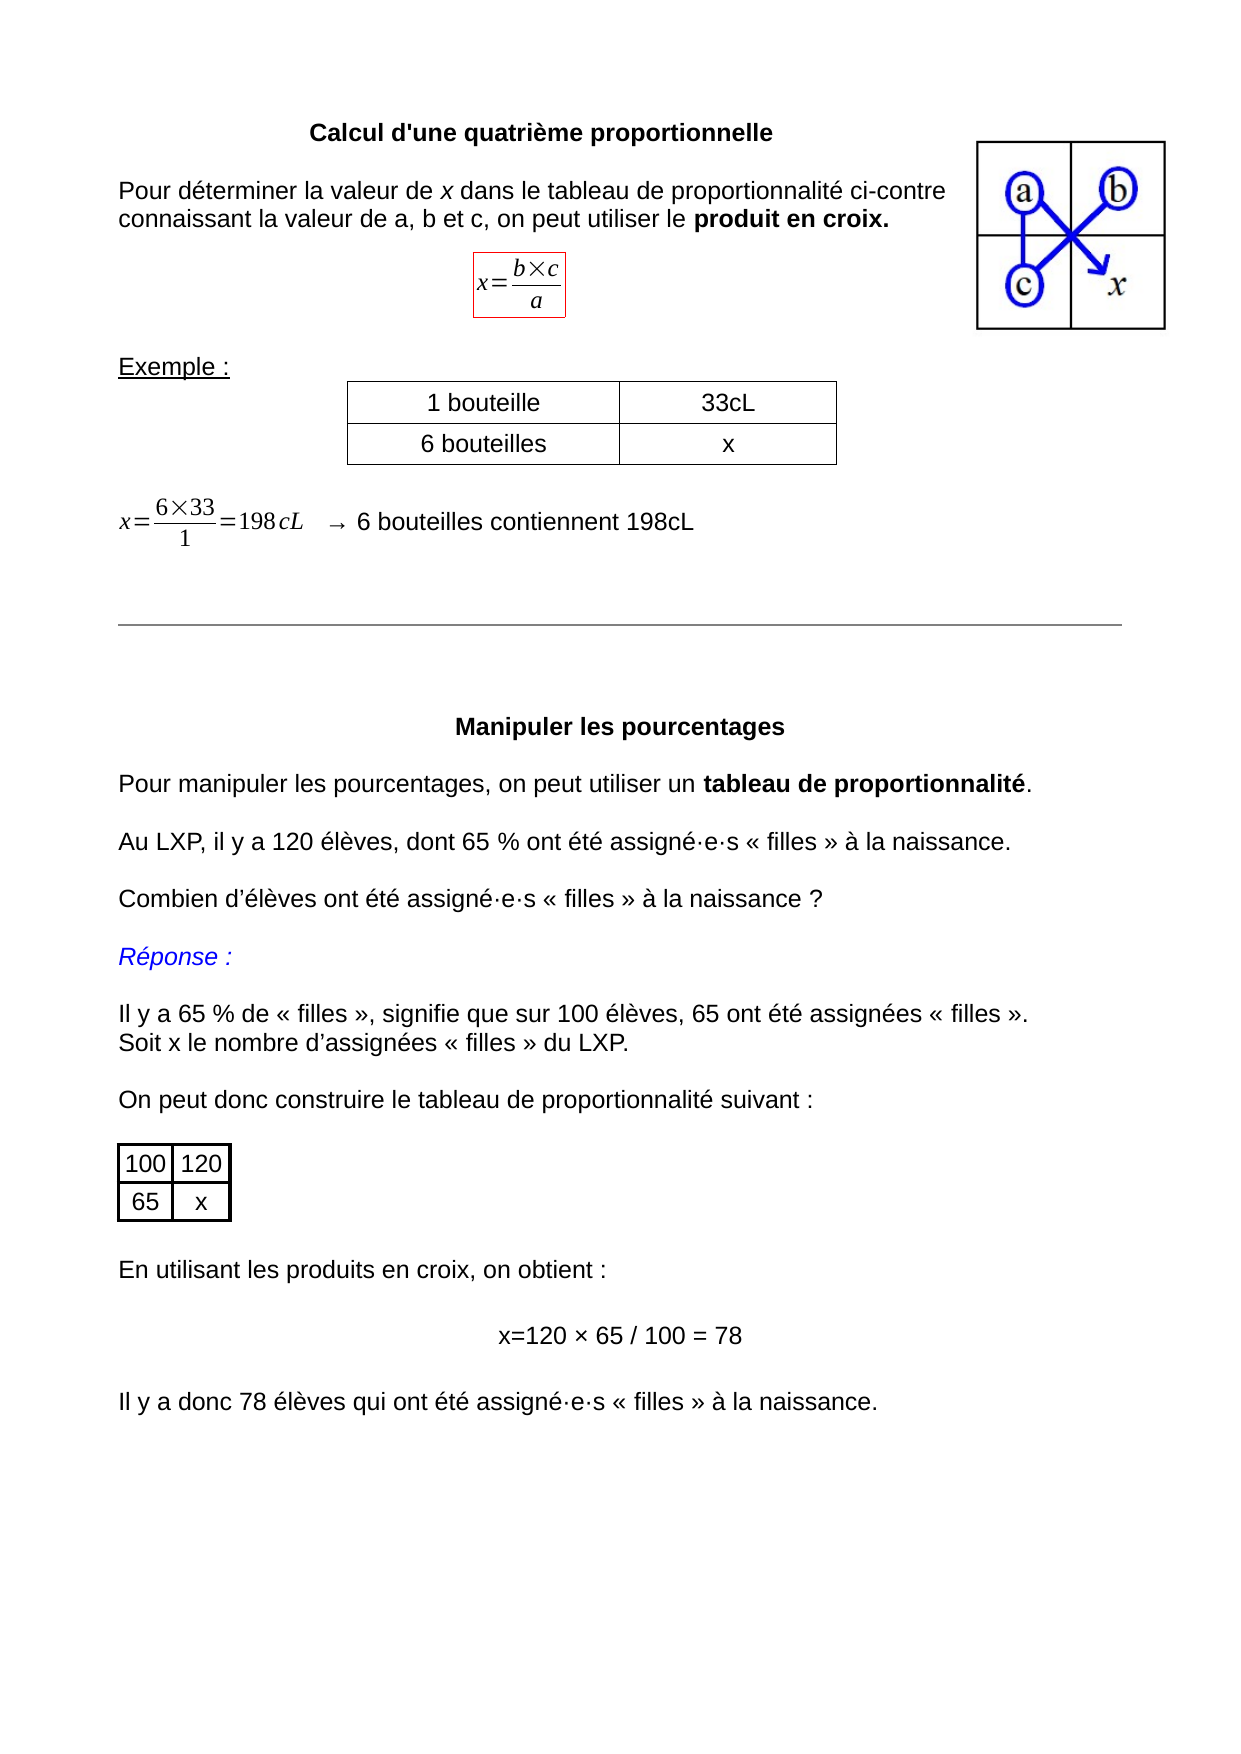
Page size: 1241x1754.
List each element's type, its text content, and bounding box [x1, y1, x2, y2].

table_header 100 [120, 1146, 171, 1181]
text Pour déterminer la valeur de x dans le tableau de proportionnalité ci-contre connaissant la valeur de a, b et c, on peut utiliser le produit en croix. [118, 176, 964, 233]
text On peut donc construire le tableau de proportionnalité suivant : [118, 1086, 1122, 1114]
text Pour manipuler les pourcentages, on peut utiliser un tableau de proportionnalité. Au LXP, il y a 120 élèves, dont 65 % ont été assigné·e·s « filles » à la naissance. [118, 769, 1122, 856]
text Il y a 65 % de « filles », signifie que sur 100 élèves, 65 ont été assignées « filles ». Soit x le nombre d’assignées « filles » du LXP. [118, 971, 1122, 1057]
table_cell x [620, 424, 836, 464]
text Exemple : [118, 352, 1122, 381]
table_cell 65 [120, 1184, 171, 1218]
table_cell x [174, 1184, 228, 1218]
text Combien d’élèves ont été assigné·e·s « filles » à la naissance ? Réponse : [118, 856, 1122, 971]
table_cell 6 bouteilles [348, 424, 619, 464]
text → 6 bouteilles contiennent 198cL [118, 493, 1122, 552]
table_header 120 [174, 1146, 228, 1181]
text Il y a donc 78 élèves qui ont été assigné·e·s « filles » à la naissance. [118, 1387, 1122, 1415]
table_header 1 bouteille [348, 382, 619, 422]
text Calcul d'une quatrième proportionnelle [118, 118, 1122, 147]
picture [964, 132, 1187, 341]
table_header 33cL [620, 382, 836, 422]
text x=120 × 65 / 100 = 78 [118, 1321, 1122, 1349]
text En utilisant les produits en croix, on obtient : [118, 1222, 1122, 1283]
text Manipuler les pourcentages [118, 712, 1122, 741]
